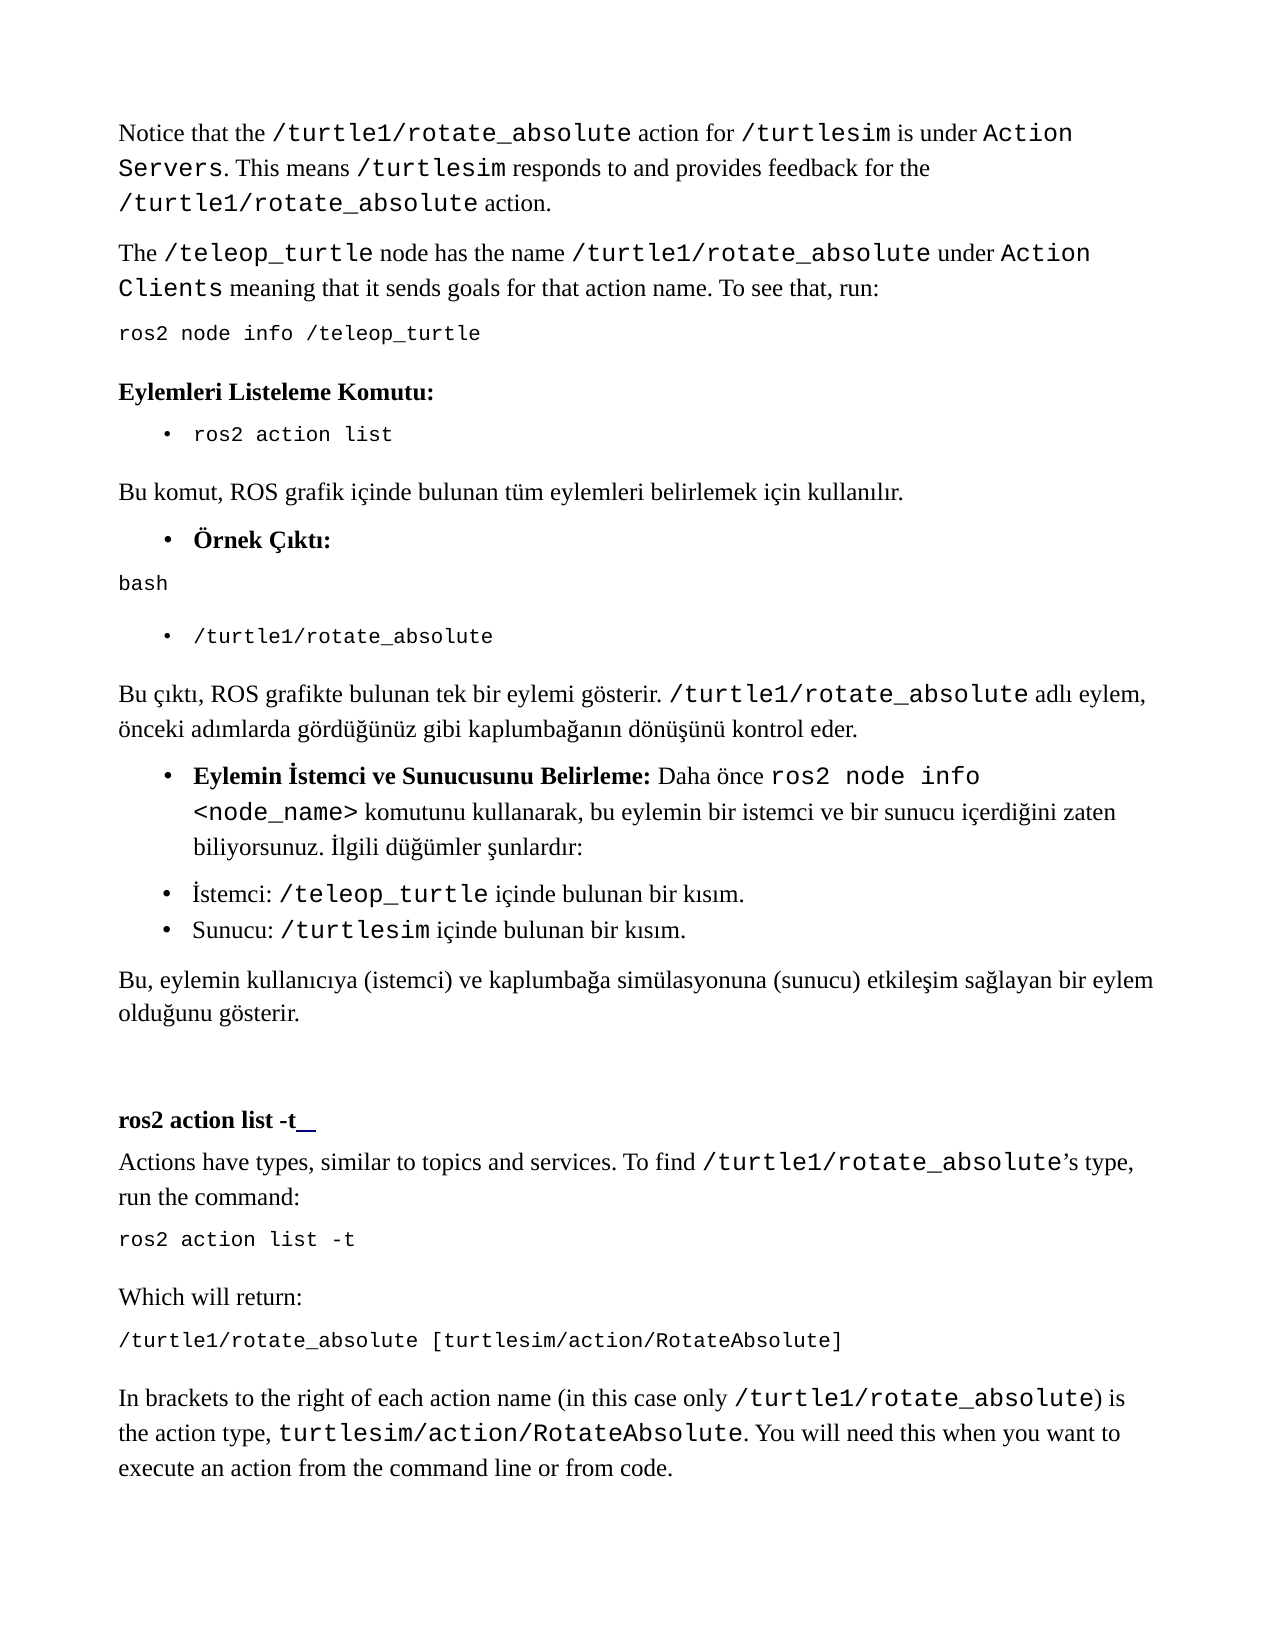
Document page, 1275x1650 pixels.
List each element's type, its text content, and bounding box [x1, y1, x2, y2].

text Which will return: [118, 1282, 1157, 1311]
text In brackets to the right of each action name (in this case only /turtle1/rotate_absolute) is the action type, turtlesim/action/RotateAbsolute. You will need this when you want to execute an action from the command line or from code. [118, 1383, 1157, 1482]
list Eylemin İstemci ve Sunucusunu Belirleme: Daha önce ros2 node info <node_name> komutunu kullanarak, bu eylemin bir istemci ve bir sunucu içerdiğini zaten biliyorsunuz. İlgili düğümler şunlardır: [164, 761, 1157, 860]
text Bu çıktı, ROS grafikte bulunan tek bir eylemi gösterir. /turtle1/rotate_absolute adlı eylem, önceki adımlarda gördüğünüz gibi kaplumbağanın dönüşünü kontrol eder. [118, 679, 1157, 743]
subtitle ros2 action list -t [118, 1105, 1157, 1134]
list Örnek Çıktı: [164, 525, 1157, 554]
text Bu komut, ROS grafik içinde bulunan tüm eylemleri belirlemek için kullanılır. [118, 477, 1157, 506]
text Eylemleri Listeleme Komutu: [118, 377, 1157, 405]
text bash [118, 572, 1157, 596]
text ros2 node info /teleop_turtle [118, 323, 1157, 347]
text Notice that the /turtle1/rotate_absolute action for /turtlesim is under Action Servers. This means /turtlesim responds to and provides feedback for the /turtle1/rotate_absolute action. [118, 118, 1157, 219]
text Bu, eylemin kullanıcıya (istemci) ve kaplumbağa simülasyonuna (sunucu) etkileşim sağlayan bir eylem olduğunu gösterir. [118, 965, 1157, 1026]
list ros2 action list [164, 424, 1157, 448]
list Sunucu: /turtlesim içinde bulunan bir kısım. [162, 915, 1157, 946]
text ros2 action list -t [118, 1229, 1157, 1253]
text Actions have types, similar to topics and services. To find /turtle1/rotate_absolute’s type, run the command: [118, 1147, 1157, 1211]
text /turtle1/rotate_absolute [turtlesim/action/RotateAbsolute] [118, 1330, 1157, 1354]
text The /teleop_turtle node has the name /turtle1/rotate_absolute under Action Clients meaning that it sends goals for that action name. To see that, run: [118, 238, 1157, 304]
list İstemci: /teleop_turtle içinde bulunan bir kısım. [162, 879, 1157, 910]
list /turtle1/rotate_absolute [164, 626, 1157, 649]
